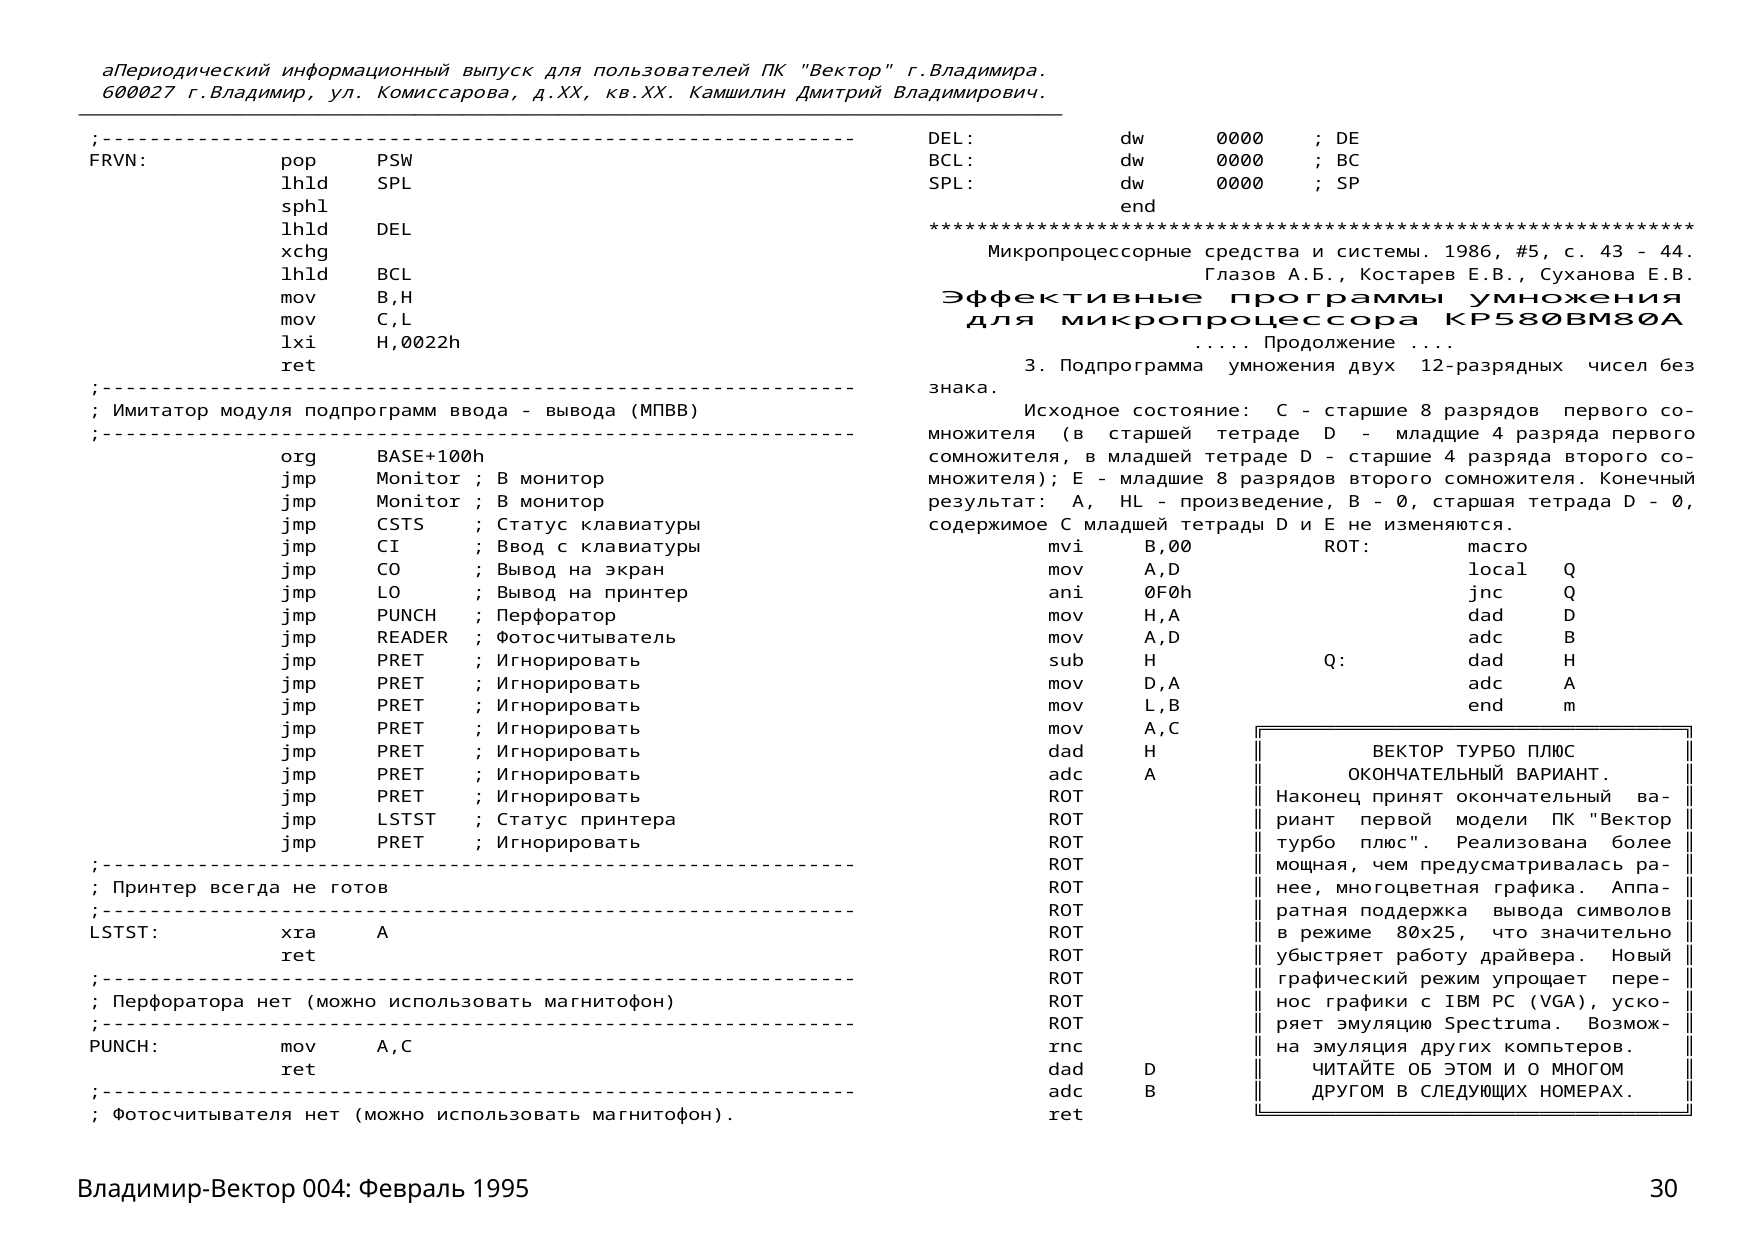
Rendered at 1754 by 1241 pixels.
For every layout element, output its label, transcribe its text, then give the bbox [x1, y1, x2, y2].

text ; Фотосчитывателя нет (можно использовать магнитофон). ret ╚═══════════════════════════════════╝ [77, 1103, 1706, 1125]
text ;--------------------------------------------------------------- множителя (в старшей тетраде D - младщие 4 разряда первого [77, 421, 1706, 444]
text ;--------------------------------------------------------------- ROT ║ мощная, чем предусматривалась ра- ║ [77, 853, 1706, 876]
text jmp PUNCH ; Перфоратор mov H,A dad D [77, 603, 1706, 626]
text jmp CSTS ; Статус клавиатуры содержимое С младшей тетрады D и E не изменяются. [77, 512, 1706, 535]
text ;--------------------------------------------------------------- ROT ║ графический режим упрощает пере- ║ [77, 966, 1706, 989]
text ────────────────────────────────────────────────────────────────────────────────── [77, 103, 1706, 126]
text sphl end [77, 194, 1706, 217]
text ;--------------------------------------------------------------- DEL: dw 0000 ; DE [77, 126, 1706, 149]
text ; Принтер всегда не готов ROT ║ нее, многоцветная графика. Аппа- ║ [77, 876, 1706, 898]
text LSTST: xra A ROT ║ в режиме 80х25, что значительно ║ [77, 921, 1706, 944]
text ; Имитатор модуля подпрограмм ввода - вывода (МПВВ) Исходное состояние: C - старшие 8 разрядов первого со- [77, 399, 1706, 421]
text ;--------------------------------------------------------------- ROT ║ ратная поддержка вывода символов ║ [77, 898, 1706, 921]
text jmp LO ; Вывод на принтер ani 0F0h jnc Q [77, 580, 1706, 603]
text jmp PRET ; Игнорировать ROT ║ турбо плюс". Реализована более ║ [77, 830, 1706, 853]
text ret dad D ║ ЧИТАЙТЕ ОБ ЭТОМ И О МHОГОМ ║ [77, 1057, 1706, 1080]
text jmp PRET ; Игнорировать mov D,A adc A [77, 671, 1706, 694]
text ;--------------------------------------------------------------- ROT ║ ряет эмуляцию Spectruma. Возмож- ║ [77, 1012, 1706, 1034]
text ret ROT ║ убыстряет работу драйвера. Hовый ║ [77, 944, 1706, 966]
text PUNCH: mov A,C rnc ║ на эмуляция других компьтеров. ║ [77, 1034, 1706, 1057]
text jmp Monitor ; В монитор множителя); E - младшие 8 разрядов второго сомножителя. Конечный [77, 467, 1706, 489]
text ;--------------------------------------------------------------- знака. [77, 376, 1706, 399]
text xchg Микропроцессорные средства и системы. 1986, #5, c. 43 - 44. [77, 240, 1706, 262]
text jmp PRET ; Игнорировать mov L,B end m [77, 694, 1706, 717]
text lhld DEL **************************************************************** [77, 217, 1706, 240]
text jmp PRET ; Игнорировать adc A ║ ОКОHЧАТЕЛЬHЫЙ ВАРИАHТ. ║ [77, 762, 1706, 785]
text mov C,L для микропроцессора КР580ВМ80А [77, 308, 1706, 331]
text jmp PRET ; Игнорировать dad H ║ ВЕКТОР ТУРБО ПЛЮС ║ [77, 739, 1706, 762]
text jmp PRET ; Игнорировать sub H Q: dad H [77, 648, 1706, 671]
text lxi H,0022h ..... Продолжение .... [77, 331, 1706, 353]
text org BASE+100h сомножителя, в младшей тетраде D - старшие 4 разряда второго со- [77, 444, 1706, 467]
text jmp PRET ; Игнорировать ROT ║ Hаконец принят окончательный ва- ║ [77, 785, 1706, 807]
text FRVN: pop PSW BCL: dw 0000 ; BC [77, 149, 1706, 172]
text jmp CI ; Ввод с клавиатуры mvi B,00 ROT: macro [77, 535, 1706, 558]
text jmp READER ; Фотосчитыватель mov A,D adc B [77, 626, 1706, 648]
text jmp Monitor ; В монитор результат: A, HL - произведение, B - 0, старшая тетрада D - 0, [77, 489, 1706, 512]
text lhld BCL Глазов А.Б., Костарев Е.В., Суханова Е.В. [77, 262, 1706, 285]
text ;--------------------------------------------------------------- adc B ║ ДРУГОМ В СЛЕДУЮЩИХ HОМЕРАХ. ║ [77, 1080, 1706, 1103]
text аПериодический информационный выпуск для пользователей ПК "Вектор" г.Владимира. [77, 58, 1706, 81]
text ; Перфоратора нет (можно использовать магнитофон) ROT ║ нос графики с IBM PC (VGA), уско- ║ [77, 989, 1706, 1012]
text mov B,H Эффективные программы умножения [77, 285, 1706, 308]
text jmp PRET ; Игнорировать mov A,C ╔═══════════════════════════════════╗ [77, 717, 1706, 739]
text jmp CO ; Вывод на экран mov A,D local Q [77, 558, 1706, 580]
text jmp LSTST ; Статус принтера ROT ║ риант первой модели ПК "Вектор ║ [77, 807, 1706, 830]
text lhld SPL SPL: dw 0000 ; SP [77, 172, 1706, 194]
text ret 3. Подпрограмма умножения двух 12-разрядных чисел без [77, 353, 1706, 376]
text 600027 г.Владимир, ул. Комиссарова, д.XX, кв.XX. Камшилин Дмитрий Владимирович. [77, 81, 1706, 103]
